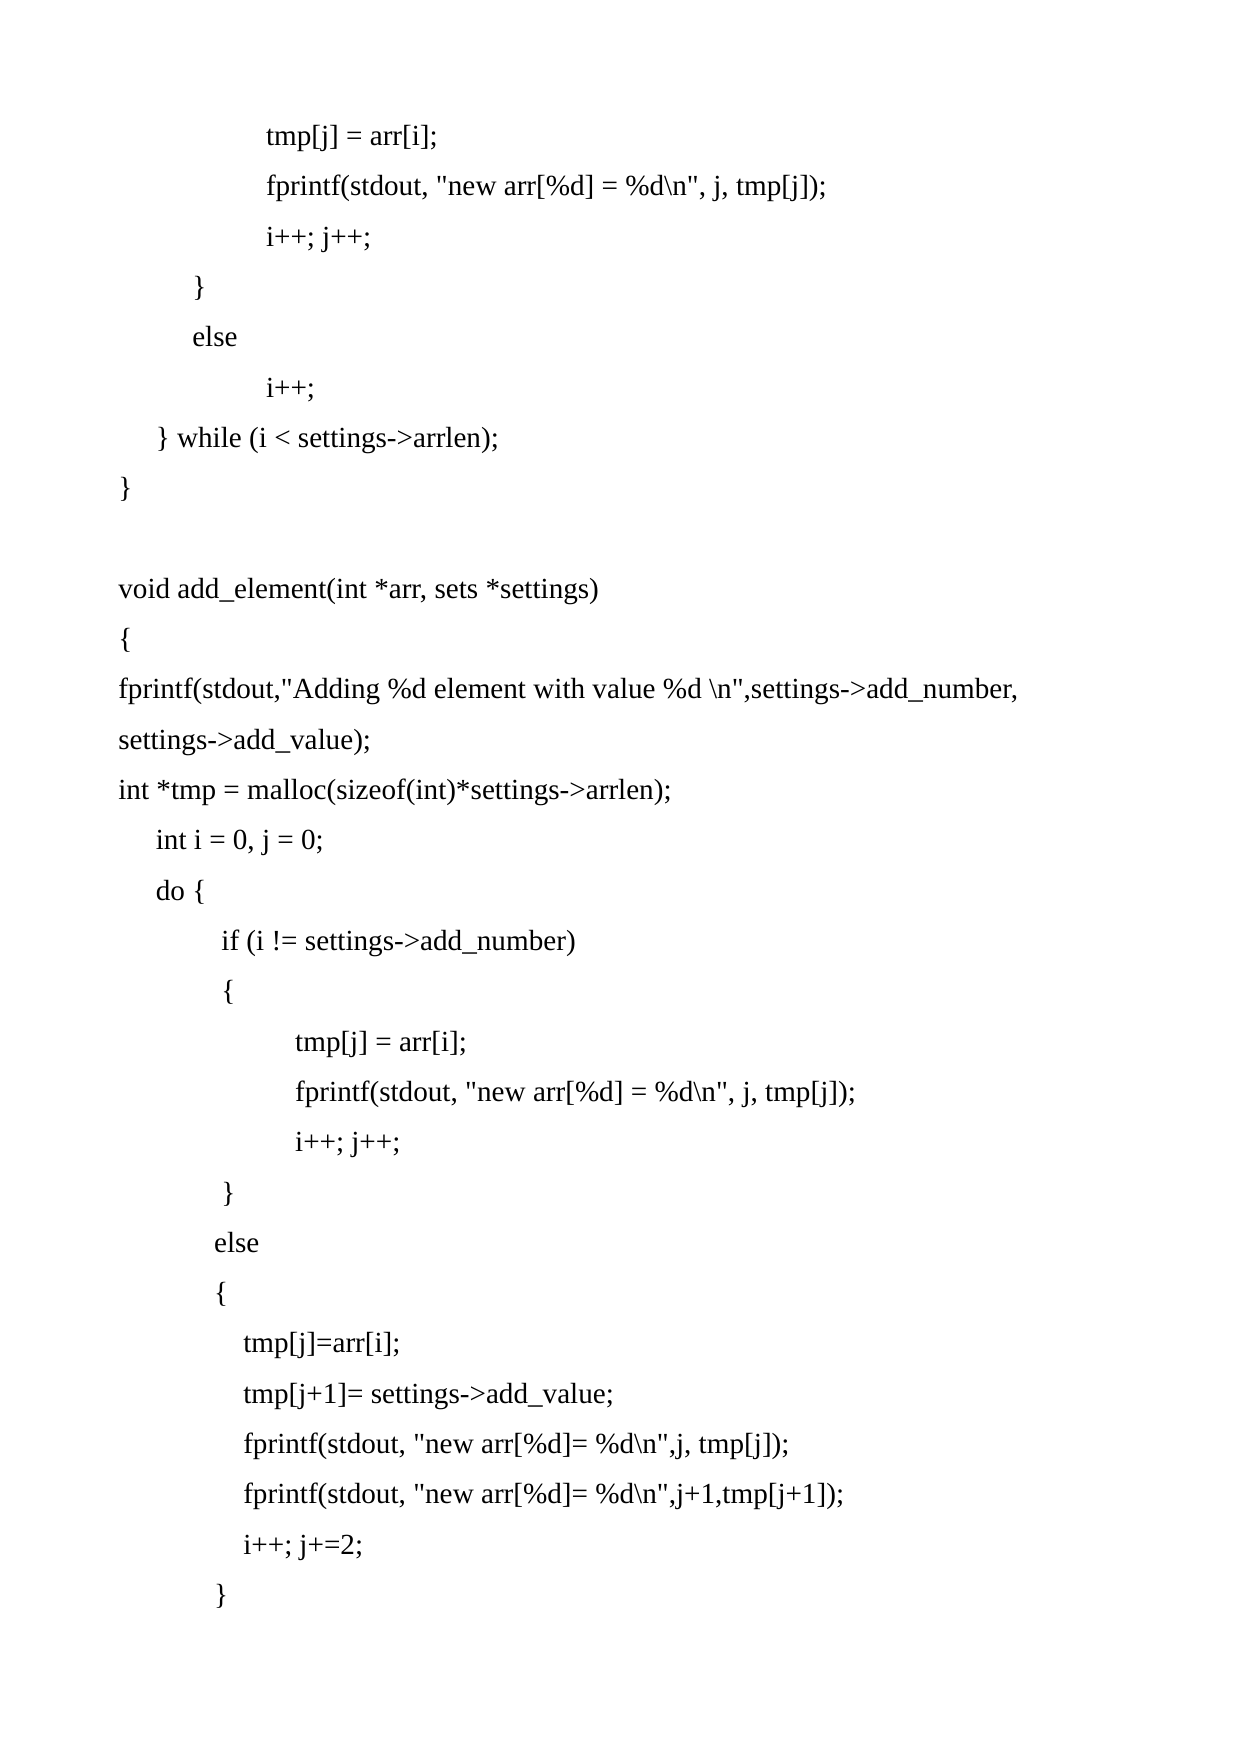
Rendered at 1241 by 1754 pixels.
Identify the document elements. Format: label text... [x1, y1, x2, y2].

text if (i != settings->add_number) [118, 923, 1122, 957]
text { [118, 1275, 1122, 1309]
text fprintf(stdout, "new arr[%d]= %d\n",j+1,tmp[j+1]); [118, 1477, 1122, 1510]
text { [118, 621, 1122, 655]
text else [118, 319, 1122, 353]
text int i = 0, j = 0; [118, 822, 1122, 856]
text tmp[j+1]= settings->add_value; [118, 1376, 1122, 1409]
text } [118, 470, 1122, 504]
text } while (i < settings->arrlen); [118, 420, 1122, 453]
text fprintf(stdout, "new arr[%d] = %d\n", j, tmp[j]); [118, 168, 1122, 202]
text i++; j++; [118, 1124, 1122, 1158]
text void add_element(int *arr, sets *settings) [118, 571, 1122, 604]
text tmp[j] = arr[i]; [118, 1024, 1122, 1057]
text fprintf(stdout, "new arr[%d] = %d\n", j, tmp[j]); [118, 1074, 1122, 1108]
text tmp[j] = arr[i]; [118, 118, 1122, 152]
text i++; j+=2; [118, 1527, 1122, 1560]
text i++; j++; [118, 219, 1122, 252]
text } [118, 269, 1122, 303]
text int *tmp = malloc(sizeof(int)*settings->arrlen); [118, 772, 1122, 806]
text else [118, 1225, 1122, 1258]
text tmp[j]=arr[i]; [118, 1326, 1122, 1359]
text i++; [118, 370, 1122, 403]
text { [118, 973, 1122, 1007]
text } [118, 1175, 1122, 1208]
text do { [118, 873, 1122, 906]
text fprintf(stdout,"Adding %d element with value %d \n",settings->add_number, settings->add_value); [118, 672, 1122, 755]
text fprintf(stdout, "new arr[%d]= %d\n",j, tmp[j]); [118, 1426, 1122, 1460]
text } [118, 1577, 1122, 1611]
